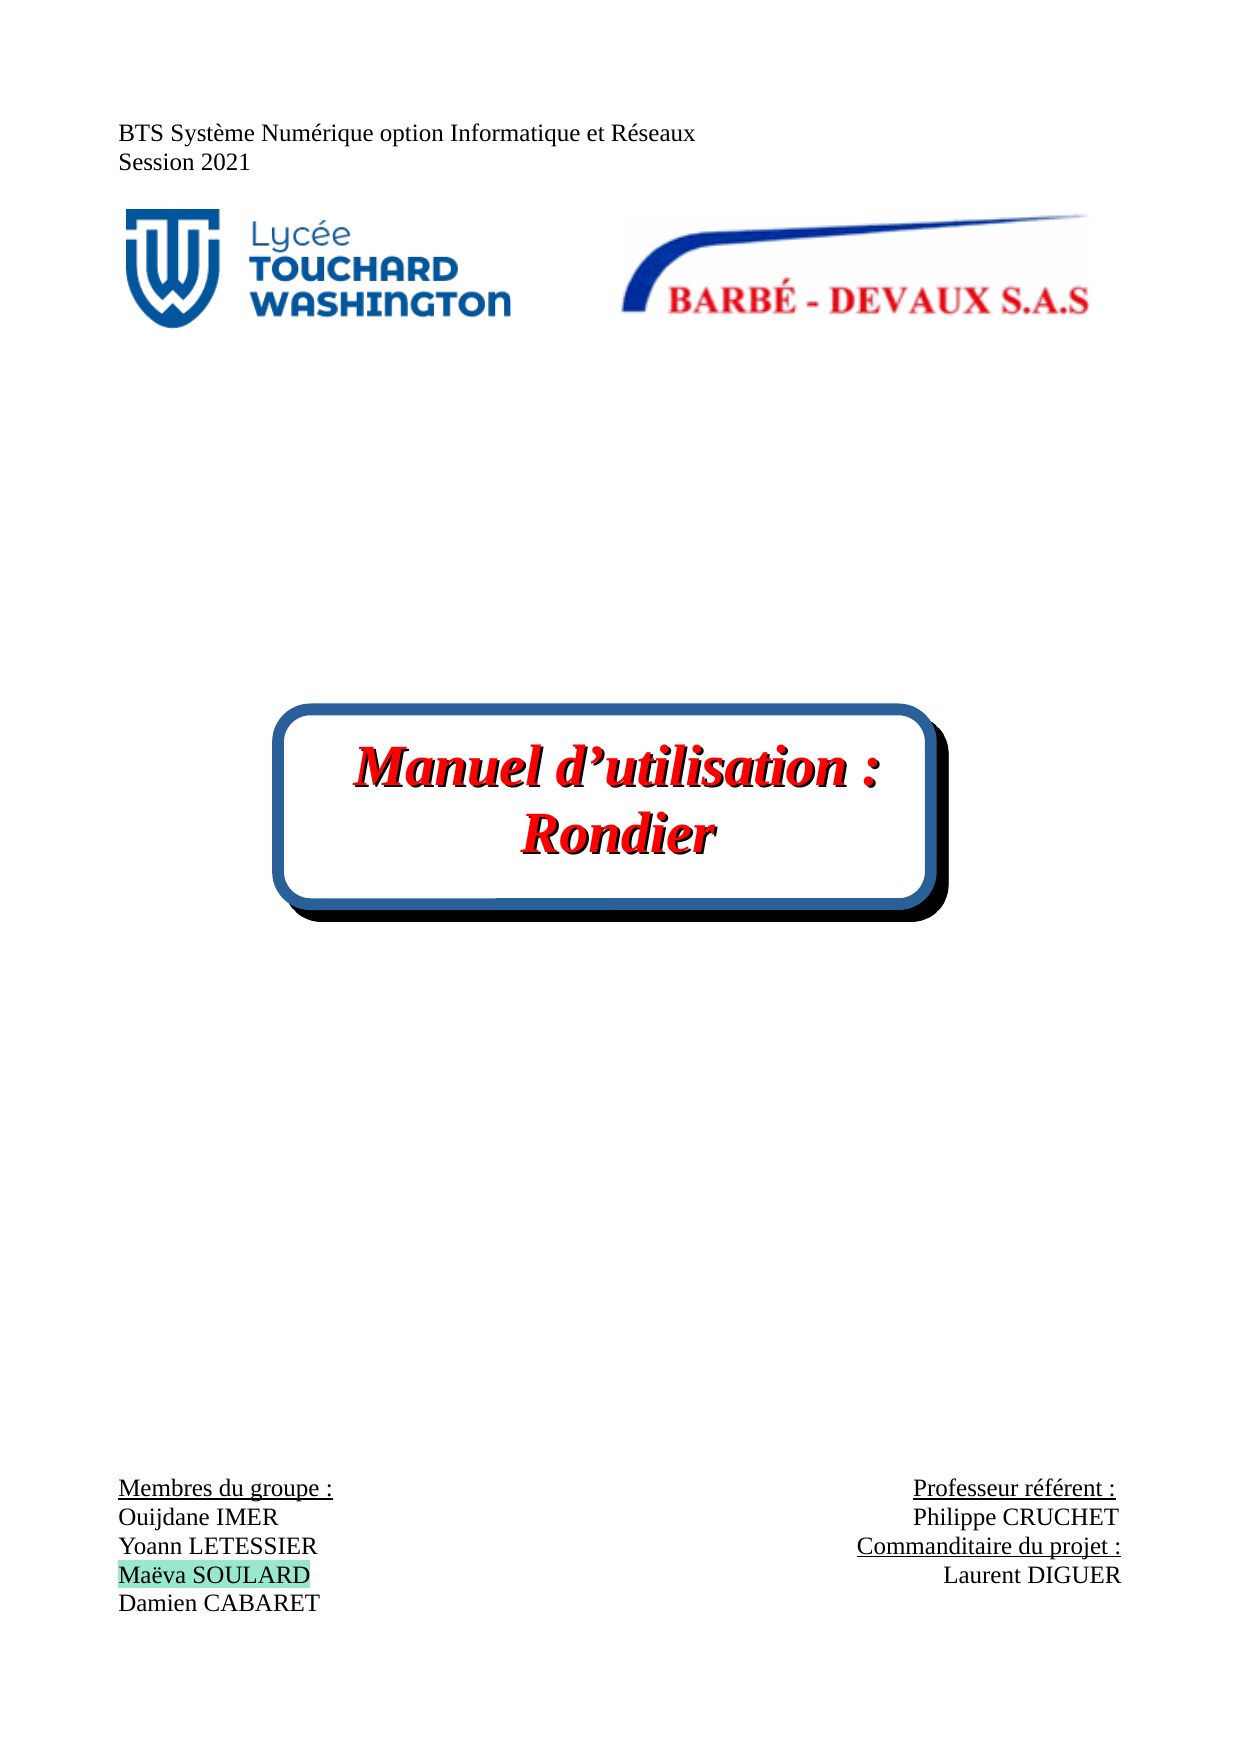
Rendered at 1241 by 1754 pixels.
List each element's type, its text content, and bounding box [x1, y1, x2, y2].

text Maëva SOULARD Laurent DIGUER [118, 1560, 1122, 1588]
text Manuel d’utilisation : [118, 731, 273, 798]
picture [602, 198, 1110, 326]
text Rondier [949, 798, 1122, 865]
text Damien CABARET [118, 1588, 1122, 1617]
text Manuel d’utilisation : [943, 731, 1122, 798]
text Session 2021 [118, 147, 1122, 176]
picture [126, 209, 511, 329]
text Yoann LETESSIER Commanditaire du projet : [118, 1531, 1122, 1560]
text Rondier [118, 798, 272, 865]
text Membres du groupe : Professeur référent : [118, 1473, 1122, 1502]
text Ouijdane IMER Philippe CRUCHET [118, 1502, 1122, 1531]
text BTS Système Numérique option Informatique et Réseaux [118, 118, 1122, 147]
